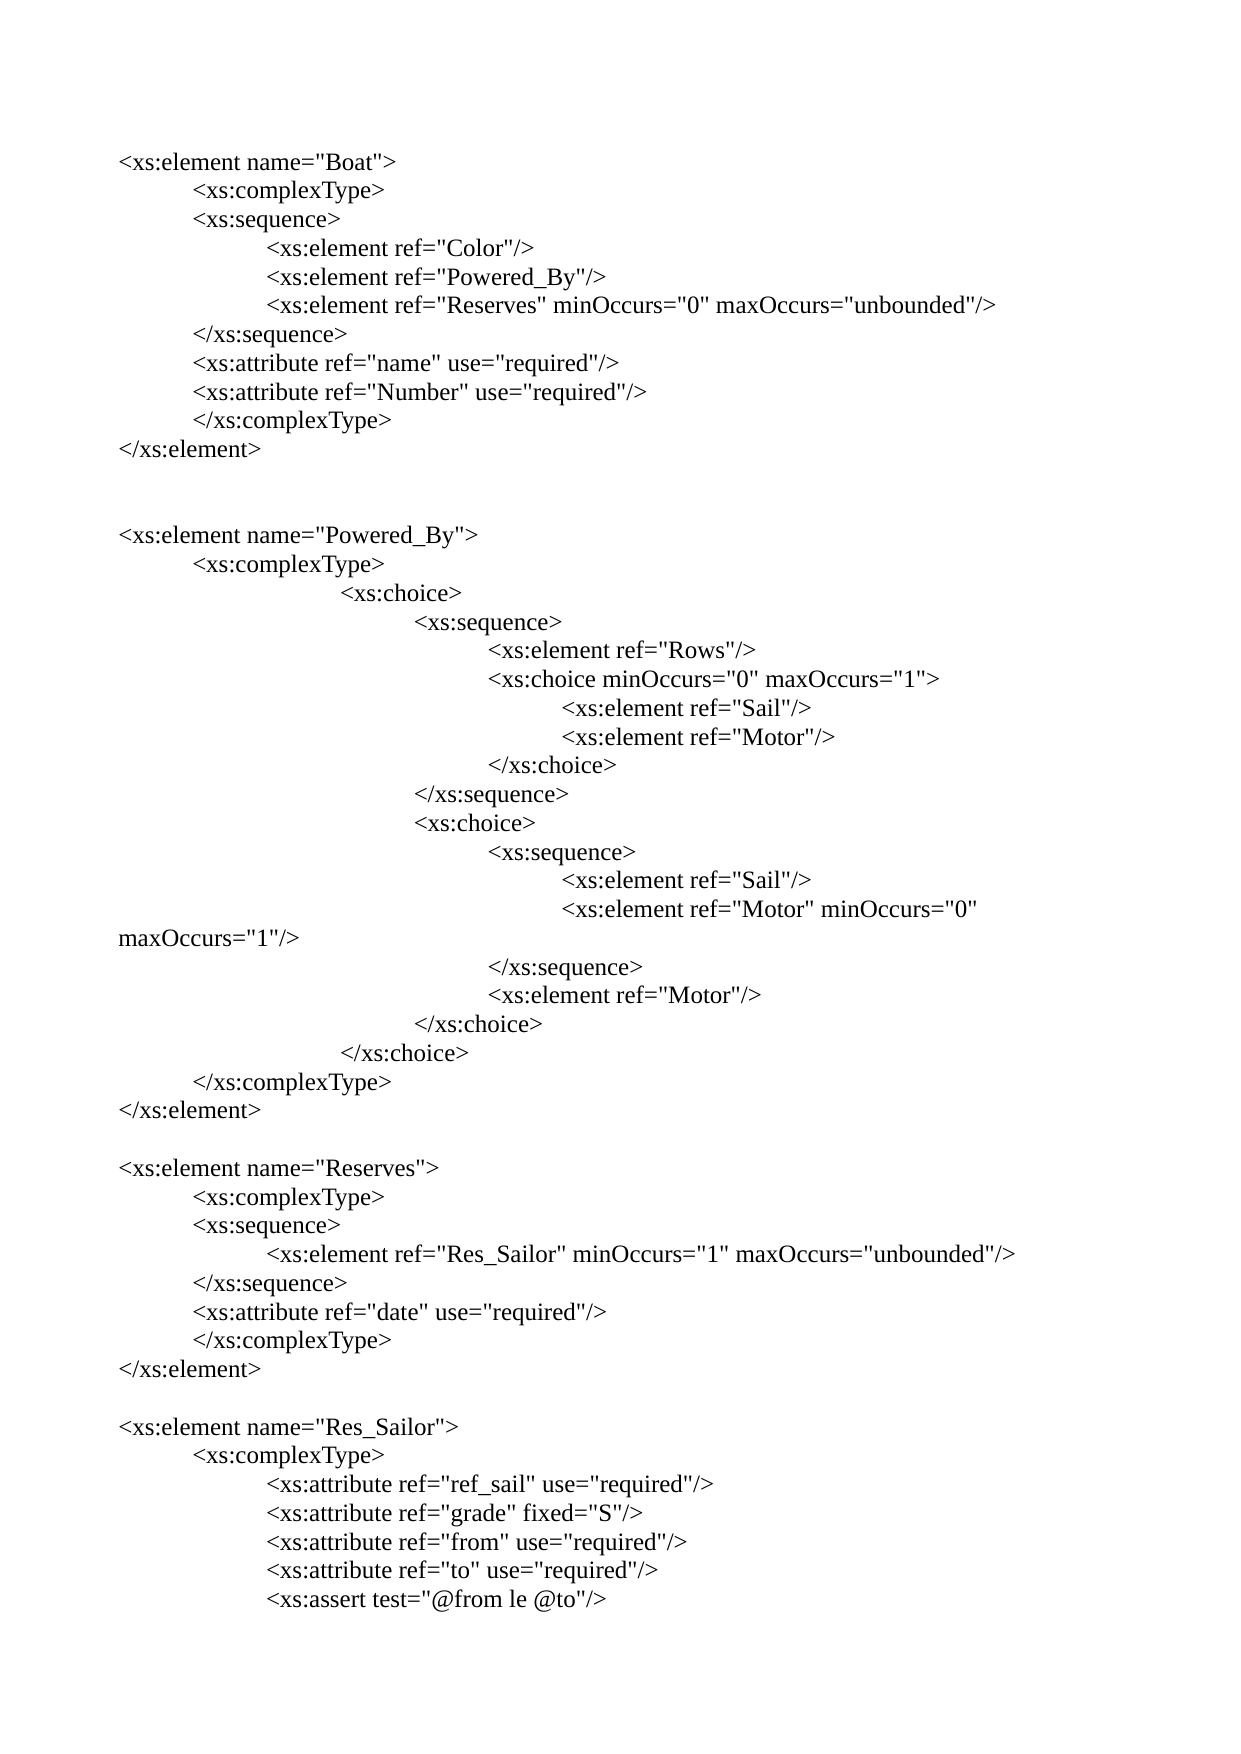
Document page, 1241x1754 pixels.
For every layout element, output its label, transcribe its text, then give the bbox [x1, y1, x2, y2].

text </xs:sequence> [118, 319, 1122, 348]
text <xs:attribute ref="date" use="required"/> [118, 1297, 1122, 1326]
text <xs:sequence> [118, 1211, 1122, 1239]
text <xs:attribute ref="ref_sail" use="required"/> [118, 1469, 1122, 1498]
text <xs:element ref="Reserves" minOccurs="0" maxOccurs="unbounded"/> [118, 291, 1122, 319]
text <xs:attribute ref="from" use="required"/> [118, 1527, 1122, 1556]
text <xs:element name="Boat"> [118, 147, 1122, 176]
text <xs:complexType> [118, 1441, 1122, 1469]
text <xs:element ref="Rows"/> [118, 636, 1122, 664]
text <xs:complexType> [118, 549, 1122, 578]
text <xs:attribute ref="Number" use="required"/> [118, 377, 1122, 406]
text <xs:element ref="Res_Sailor" minOccurs="1" maxOccurs="unbounded"/> [118, 1239, 1122, 1268]
text <xs:element name="Powered_By"> [118, 521, 1122, 549]
text <xs:attribute ref="grade" fixed="S"/> [118, 1498, 1122, 1527]
text <xs:complexType> [118, 1182, 1122, 1211]
text <xs:choice> [118, 808, 1122, 837]
text <xs:choice minOccurs="0" maxOccurs="1"> [118, 664, 1122, 693]
text <xs:sequence> [118, 837, 1122, 866]
text <xs:element ref="Sail"/> [118, 693, 1122, 722]
text </xs:choice> [118, 751, 1122, 779]
text <xs:element ref="Color"/> [118, 233, 1122, 262]
text <xs:sequence> [118, 607, 1122, 636]
text <xs:element ref="Motor"/> [118, 722, 1122, 751]
text <xs:element ref="Sail"/> [118, 866, 1122, 894]
text </xs:sequence> [118, 779, 1122, 808]
text <xs:assert test="@from le @to"/> [118, 1584, 1122, 1613]
text </xs:element> [118, 434, 1122, 463]
text <xs:sequence> [118, 204, 1122, 233]
text <xs:attribute ref="name" use="required"/> [118, 348, 1122, 377]
text <xs:complexType> [118, 176, 1122, 204]
text <xs:element ref="Motor" minOccurs="0" maxOccurs="1"/> [118, 894, 1122, 952]
text </xs:element> [118, 1096, 1122, 1124]
text </xs:sequence> [118, 1268, 1122, 1297]
text <xs:choice> [118, 578, 1122, 607]
text </xs:complexType> [118, 1067, 1122, 1096]
text </xs:element> [118, 1354, 1122, 1383]
text <xs:element ref="Powered_By"/> [118, 262, 1122, 291]
text <xs:attribute ref="to" use="required"/> [118, 1556, 1122, 1584]
text </xs:choice> [118, 1009, 1122, 1038]
text </xs:complexType> [118, 1326, 1122, 1354]
text <xs:element name="Reserves"> [118, 1153, 1122, 1182]
text </xs:sequence> [118, 952, 1122, 981]
text <xs:element ref="Motor"/> [118, 981, 1122, 1009]
text <xs:element name="Res_Sailor"> [118, 1412, 1122, 1441]
text </xs:complexType> [118, 406, 1122, 434]
text </xs:choice> [118, 1038, 1122, 1067]
